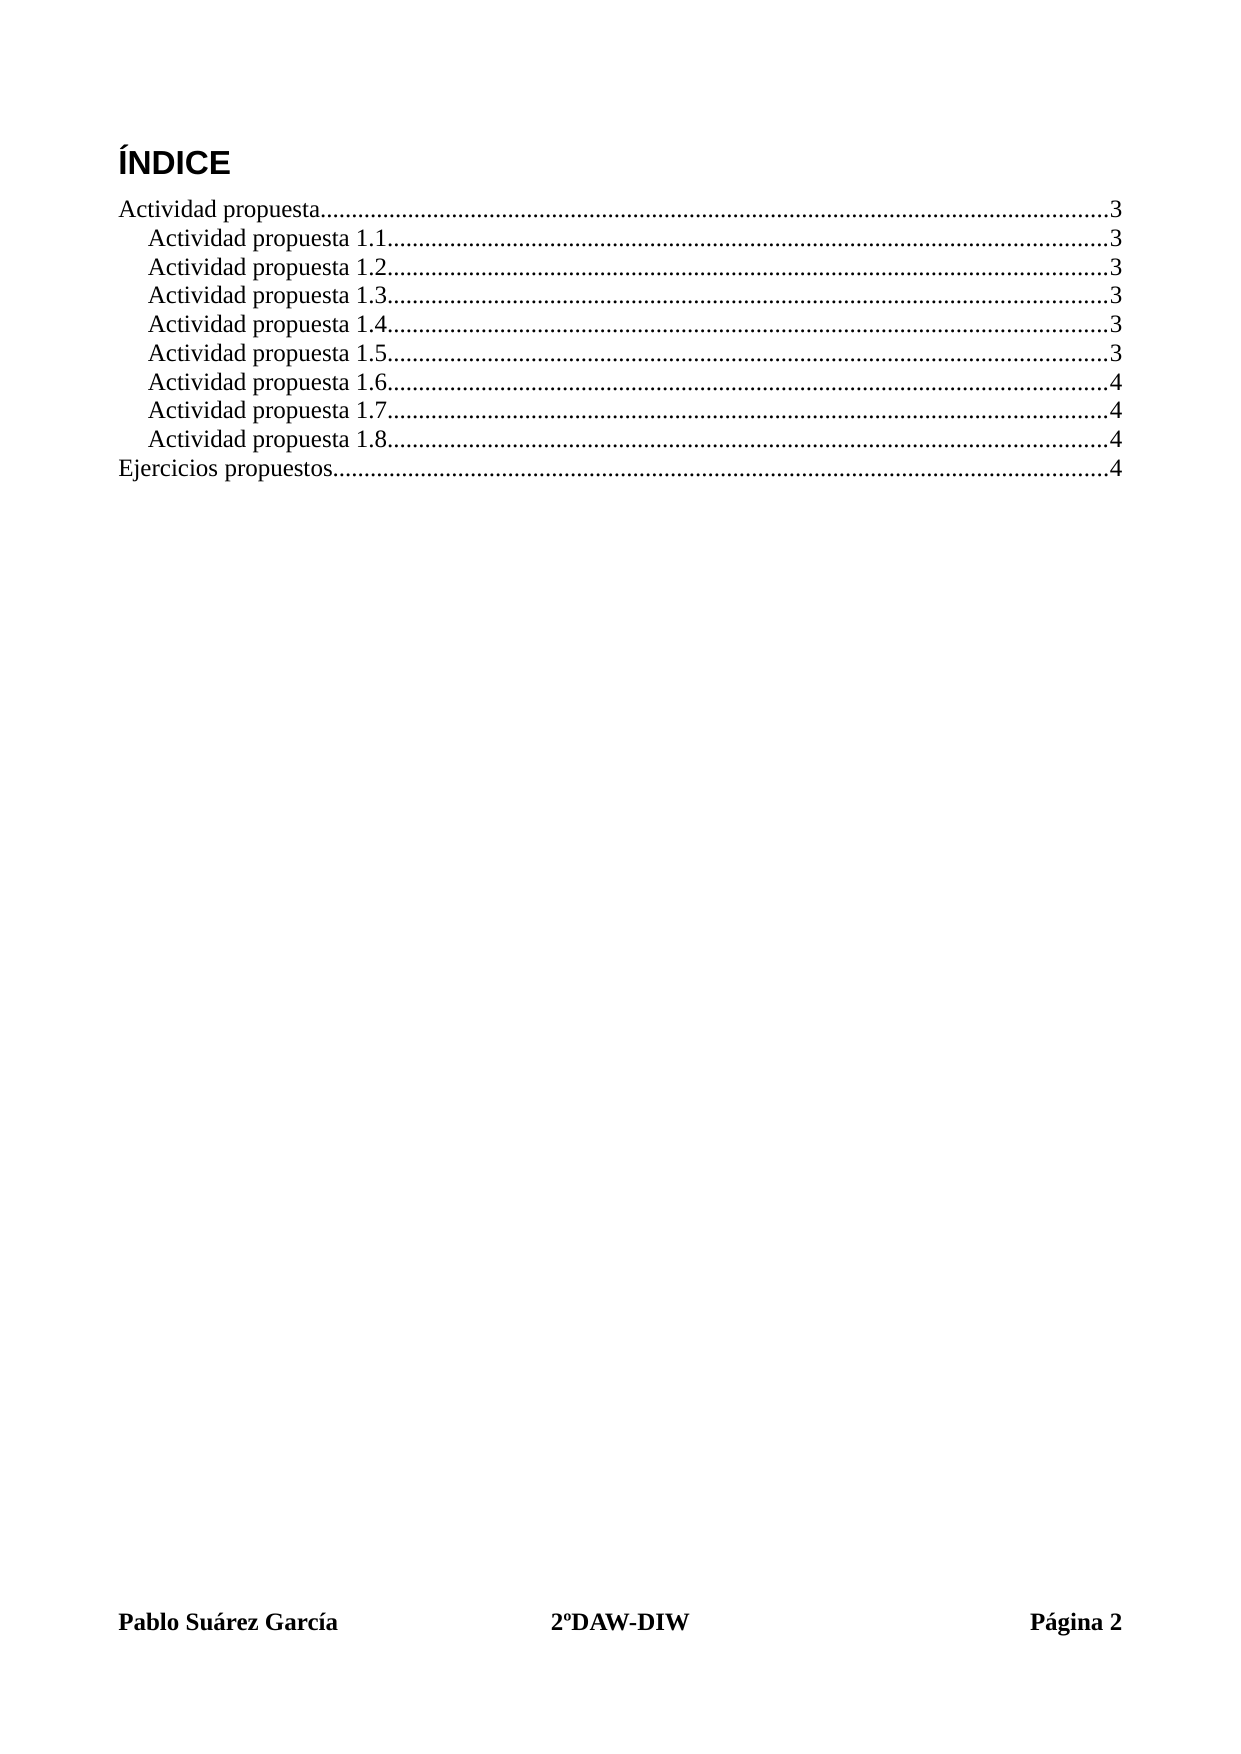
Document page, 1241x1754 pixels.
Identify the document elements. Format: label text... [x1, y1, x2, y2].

text Actividad propuesta 3 [118, 194, 1122, 223]
text Actividad propuesta 1.7 4 [148, 395, 1122, 424]
text Actividad propuesta 1.2 3 [148, 252, 1122, 280]
text Actividad propuesta 1.1 3 [148, 223, 1122, 252]
text Actividad propuesta 1.6 4 [148, 367, 1122, 395]
text Actividad propuesta 1.3 3 [148, 280, 1122, 309]
text Actividad propuesta 1.4 3 [148, 309, 1122, 338]
text Actividad propuesta 1.8 4 [148, 424, 1122, 453]
subtitle ÍNDICE [118, 143, 1122, 182]
text Actividad propuesta 1.5 3 [148, 338, 1122, 367]
text Ejercicios propuestos 4 [118, 453, 1122, 482]
